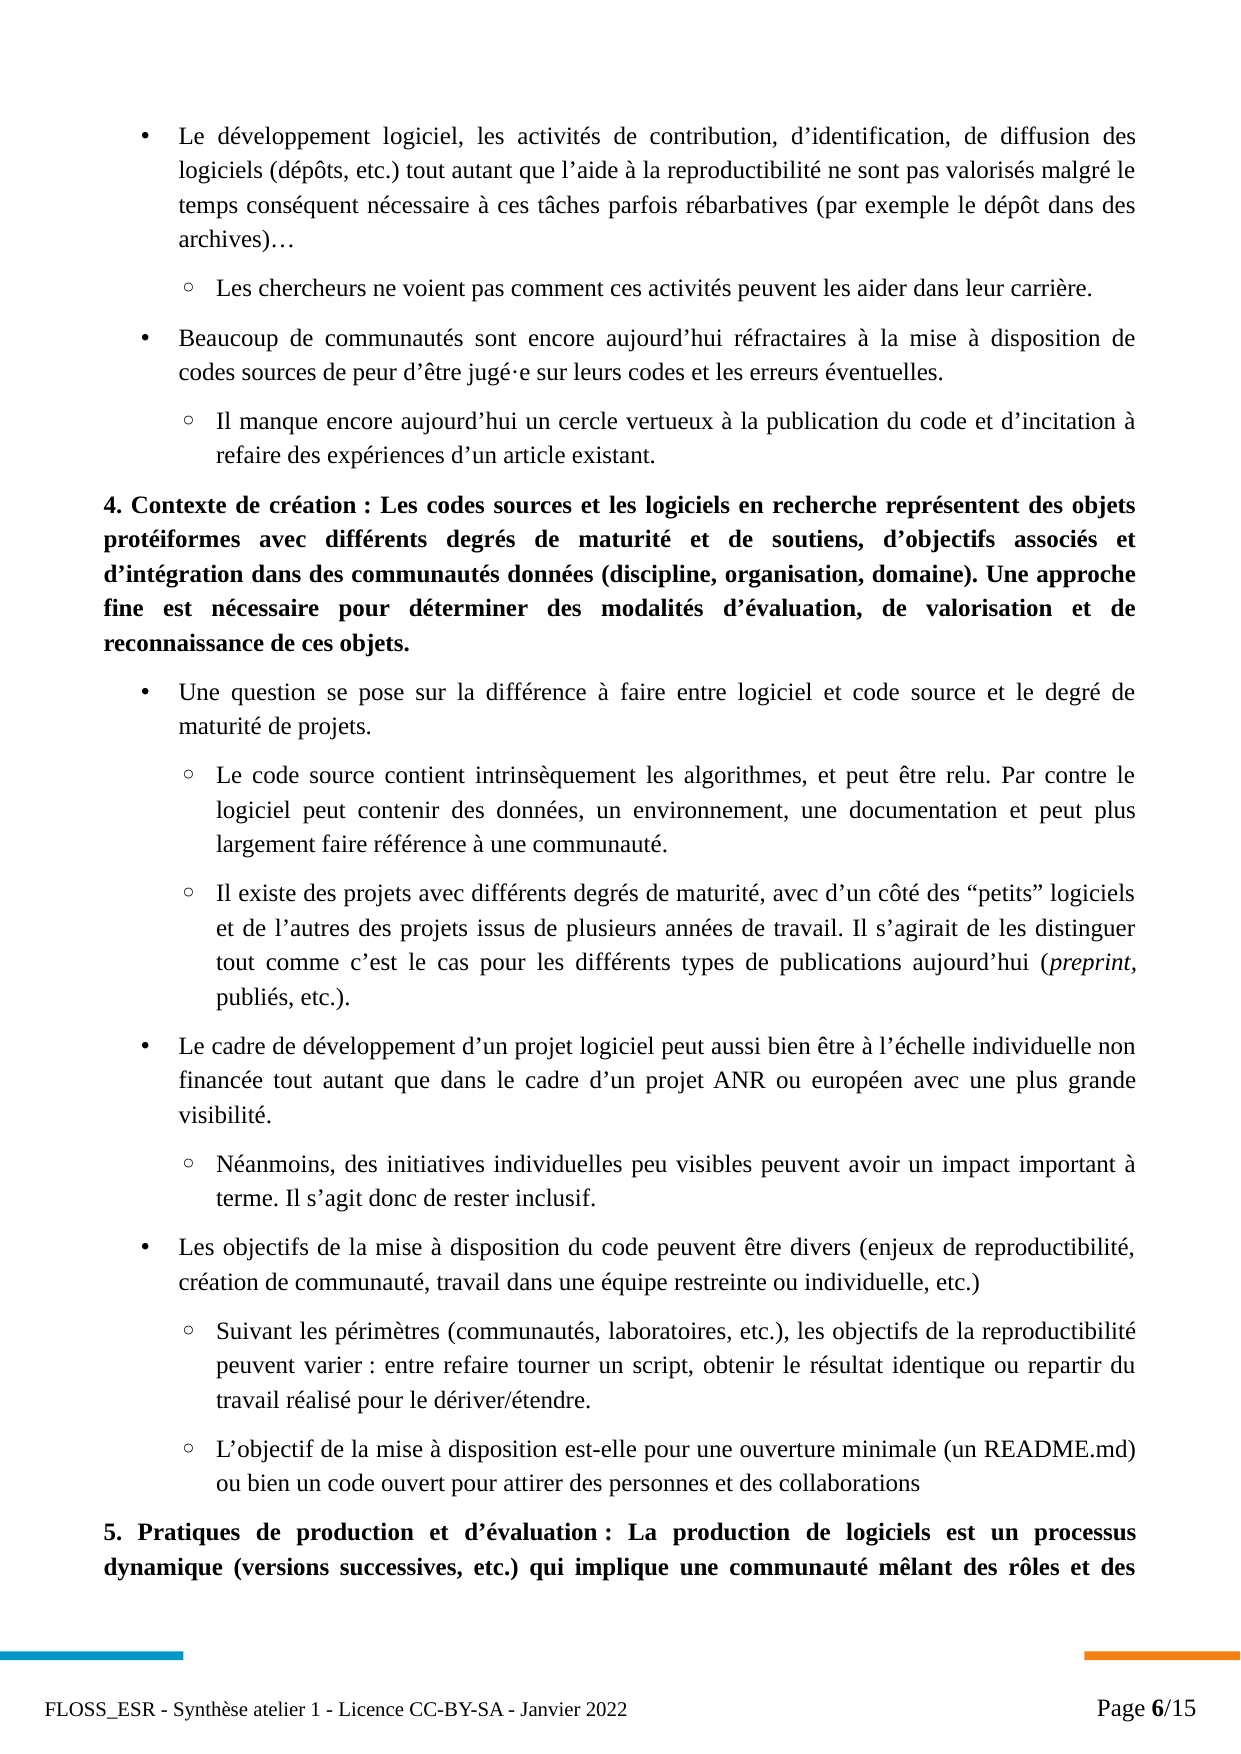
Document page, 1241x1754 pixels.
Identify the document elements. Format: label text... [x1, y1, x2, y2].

list L’objectif de la mise à disposition est-elle pour une ouverture minimale (un README.md) ou bien un code ouvert pour attirer des personnes et des collaborations [178, 1434, 1137, 1497]
list Néanmoins, des initiatives individuelles peu visibles peuvent avoir un impact important à terme. Il s’agit donc de rester inclusif. [178, 1149, 1137, 1212]
list Beaucoup de communautés sont encore aujourd’hui réfractaires à la mise à disposition de codes sources de peur d’être jugé·e sur leurs codes et les erreurs éventuelles. [141, 323, 1137, 386]
text 5. Pratiques de production et d’évaluation : La production de logiciels est un processus dynamique (versions successives, etc.) qui implique une communauté mêlant des rôles et des [103, 1517, 1137, 1581]
list Une question se pose sur la différence à faire entre logiciel et code source et le degré de maturité de projets. [141, 677, 1137, 740]
list Le code source contient intrinsèquement les algorithmes, et peut être relu. Par contre le logiciel peut contenir des données, un environnement, une documentation et peut plus largement faire référence à une communauté. [178, 760, 1137, 858]
list Les chercheurs ne voient pas comment ces activités peuvent les aider dans leur carrière. [178, 273, 1137, 302]
list Le cadre de développement d’un projet logiciel peut aussi bien être à l’échelle individuelle non financée tout autant que dans le cadre d’un projet ANR ou européen avec une plus grande visibilité. [141, 1031, 1137, 1128]
list Le développement logiciel, les activités de contribution, d’identification, de diffusion des logiciels (dépôts, etc.) tout autant que l’aide à la reproductibilité ne sont pas valorisés malgré le temps conséquent nécessaire à ces tâches parfois rébarbatives (par exemple le dépôt dans des archives)… [141, 121, 1137, 253]
list Suivant les périmètres (communautés, laboratoires, etc.), les objectifs de la reproductibilité peuvent varier : entre refaire tourner un script, obtenir le résultat identique ou repartir du travail réalisé pour le dériver/étendre. [178, 1316, 1137, 1413]
list Il manque encore aujourd’hui un cercle vertueux à la publication du code et d’incitation à refaire des expériences d’un article existant. [178, 406, 1137, 469]
list Il existe des projets avec différents degrés de maturité, avec d’un côté des “petits” logiciels et de l’autres des projets issus de plusieurs années de travail. Il s’agirait de les distinguer tout comme c’est le cas pour les différents types de publications aujourd’hui (preprint, publiés, etc.). [178, 878, 1137, 1010]
list Les objectifs de la mise à disposition du code peuvent être divers (enjeux de reproductibilité, création de communauté, travail dans une équipe restreinte ou individuelle, etc.) [141, 1232, 1137, 1296]
text 4. Contexte de création : Les codes sources et les logiciels en recherche représentent des objets protéiformes avec différents degrés de maturité et de soutiens, d’objectifs associés et d’intégration dans des communautés données (discipline, organisation, domaine). Une approche fine est nécessaire pour déterminer des modalités d’évaluation, de valorisation et de reconnaissance de ces objets. [103, 490, 1137, 656]
